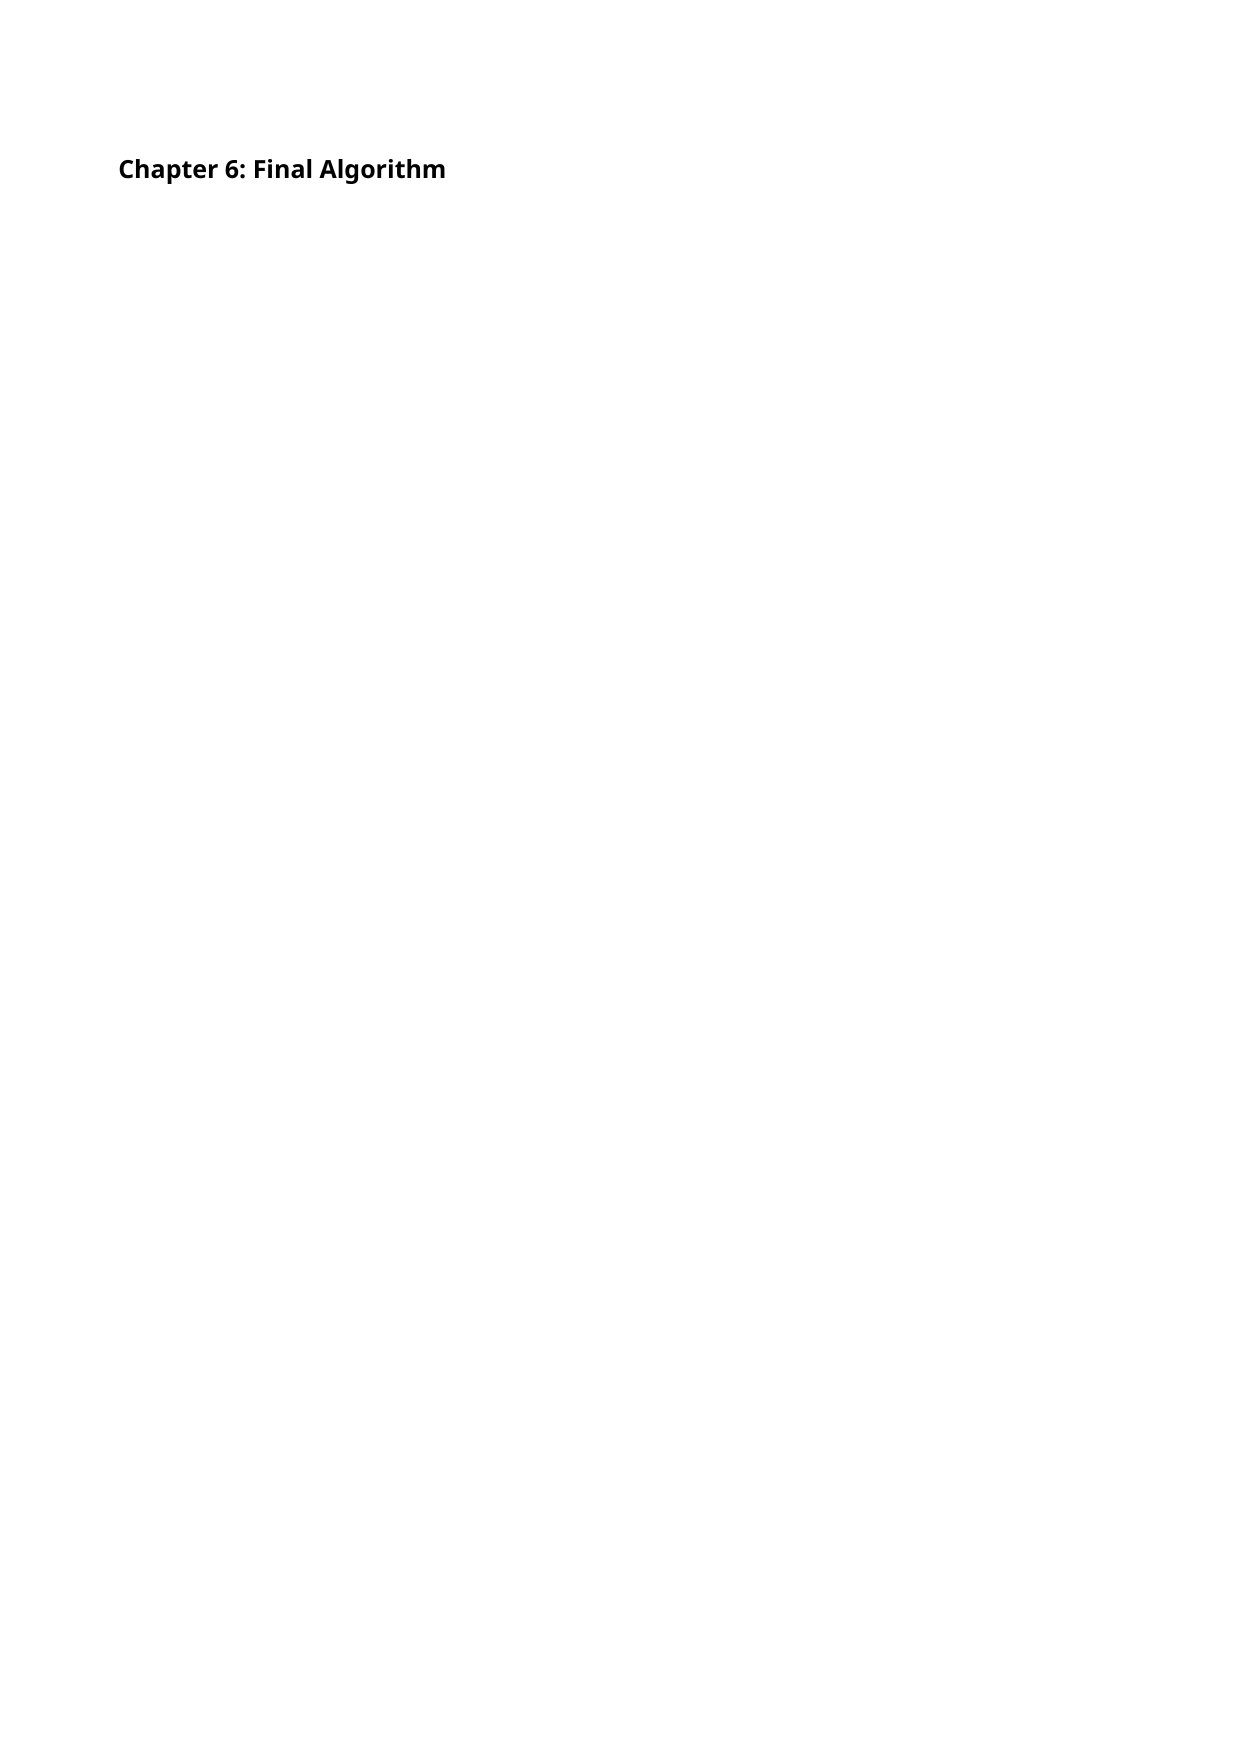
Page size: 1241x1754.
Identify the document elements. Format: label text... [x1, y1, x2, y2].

text Chapter 6: Final Algorithm [118, 152, 1122, 186]
